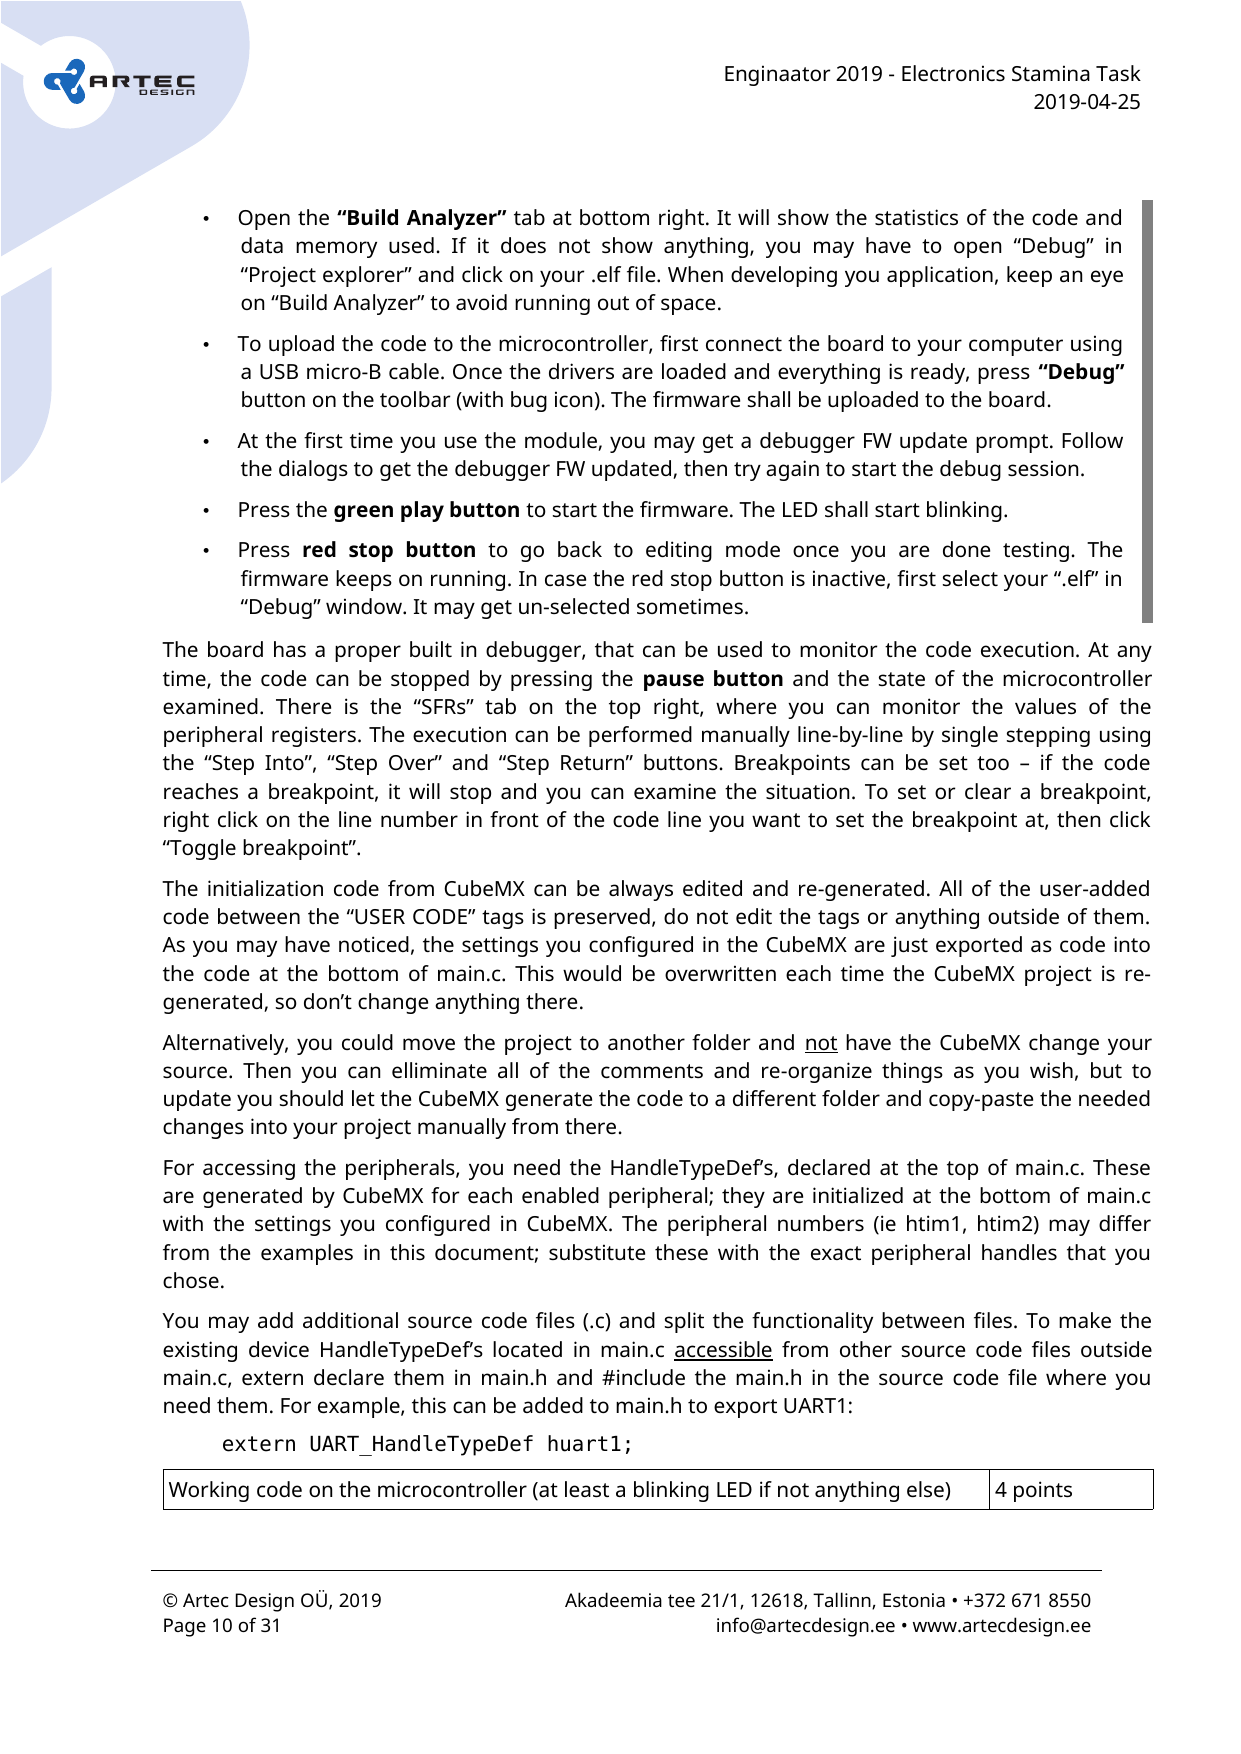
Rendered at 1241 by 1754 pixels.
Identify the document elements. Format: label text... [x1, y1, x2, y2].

list At the first time you use the module, you may get a debugger FW update prompt. Follow the dialogs to get the debugger FW updated, then try again to start the debug session. [200, 423, 1142, 482]
text extern UART_HandleTypeDef huart1; [222, 1432, 1153, 1456]
text Alternatively, you could move the project to another folder and not have the CubeMX change your source. Then you can elliminate all of the comments and re-organize things as you wish, but to update you should let the CubeMX generate the code to a different folder and copy-paste the needed changes into your project manually from there. [162, 1028, 1153, 1141]
text The board has a proper built in debugger, that can be used to monitor the code execution. At any time, the code can be stopped by pressing the pause button and the state of the microcontroller examined. There is the “SFRs” tab on the top right, where you can monitor the values of the peripheral registers. The execution can be performed manually line-by-line by single stepping using the “Step Into”, “Step Over” and “Step Return” buttons. Breakpoints can be set too – if the code reaches a breakpoint, it will stop and you can examine the situation. To set or clear a breakpoint, right click on the line number in front of the code line you want to set the breakpoint at, then click “Toggle breakpoint”. [162, 636, 1153, 861]
list Press the green play button to start the firmware. The LED shall start blinking. [200, 492, 1142, 523]
list Press red stop button to go back to editing mode once you are done testing. The firmware keeps on running. In case the red stop button is inactive, first select your “.elf” in “Debug” window. It may get un-selected sometimes. [200, 533, 1142, 623]
table_header Working code on the microcontroller (at least a blinking LED if not anything else) [164, 1470, 989, 1509]
text For accessing the peripherals, you need the HandleTypeDef’s, declared at the top of main.c. These are generated by CubeMX for each enabled peripheral; they are initialized at the bottom of main.c with the settings you configured in CubeMX. The peripheral numbers (ie htim1, htim2) may differ from the examples in this document; substitute these with the exact peripheral handles that you chose. [162, 1153, 1153, 1294]
text The initialization code from CubeMX can be always edited and re-generated. All of the user-added code between the “USER CODE” tags is preserved, do not edit the tags or anything outside of them. As you may have noticed, the settings you configured in the CubeMX are just exported as code into the code at the bottom of main.c. This would be overwritten each time the CubeMX project is re-generated, so don’t change anything there. [162, 874, 1153, 1015]
list Open the “Build Analyzer” tab at bottom right. It will show the statistics of the code and data memory used. If it does not show anything, you may have to open “Debug” in “Project explorer” and click on your .elf file. When developing you application, keep an eye on “Build Analyzer” to avoid running out of space. [200, 200, 1142, 316]
table_header 4 points [990, 1470, 1153, 1509]
list To upload the code to the microcontroller, first connect the board to your computer using a USB micro-B cable. Once the drivers are loaded and everything is ready, press “Debug” button on the toolbar (with bug icon). The firmware shall be uploaded to the board. [200, 326, 1142, 413]
text You may add additional source code files (.c) and split the functionality between files. To make the existing device HandleTypeDef’s located in main.c accessible from other source code files outside main.c, extern declare them in main.h and #include the main.h in the source code file where you need them. For example, this can be added to main.h to export UART1: [162, 1307, 1153, 1419]
